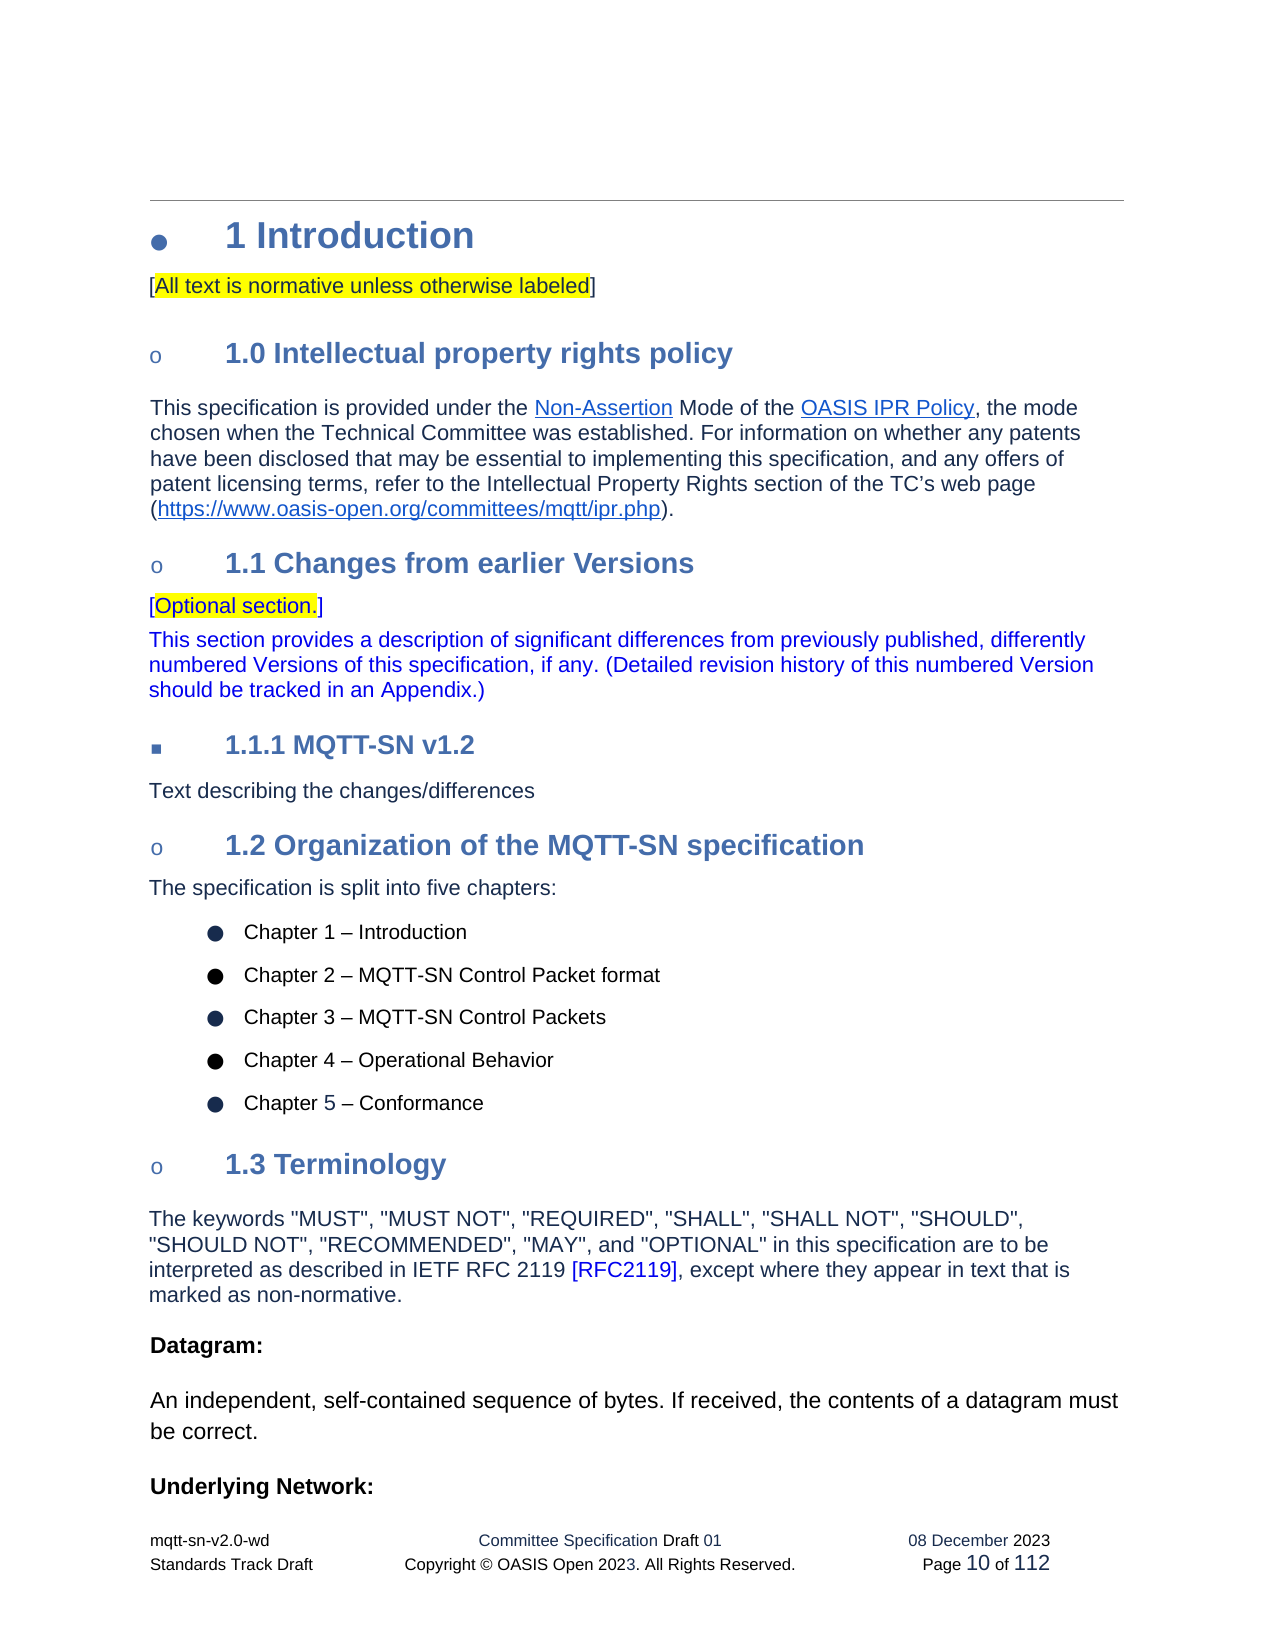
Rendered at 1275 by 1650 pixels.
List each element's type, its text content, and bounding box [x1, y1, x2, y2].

text Text describing the changes/differences [148, 778, 1124, 803]
text This specification is provided under the Non-Assertion Mode of the OASIS IPR Policy, the mode chosen when the Technical Committee was established. For information on whether any patents have been disclosed that may be essential to implementing this specification, and any offers of patent licensing terms, refer to the Intellectual Property Rights section of the TC’s web page (https://www.oasis-open.org/committees/mqtt/ipr.php). [150, 395, 1125, 521]
text The specification is split into five chapters: [148, 875, 1124, 900]
list Chapter 1 – Introduction [206, 908, 1125, 951]
subtitle 1.1 Changes from earlier Versions [150, 546, 1124, 580]
subtitle 1.2 Organization of the MQTT-SN specification [150, 828, 1124, 862]
list Chapter 3 – MQTT-SN Control Packets [206, 994, 1125, 1037]
text Datagram: [150, 1332, 1125, 1358]
text An independent, self-contained sequence of bytes. If received, the contents of a datagram must be correct. [150, 1387, 1125, 1444]
text [All text is normative unless otherwise labeled] [148, 273, 590, 298]
text [All text is normative unless otherwise labeled] [596, 273, 1124, 298]
list Chapter 2 – MQTT-SN Control Packet format [206, 951, 1125, 994]
subtitle 1 Introduction [150, 201, 1124, 261]
subtitle 1.1.1 MQTT-SN v1.2 [150, 727, 1124, 766]
text [Optional section.] [323, 593, 1124, 618]
list Chapter 5 – Conformance [206, 1079, 1125, 1122]
subtitle 1.0 Intellectual property rights policy [148, 336, 1124, 370]
text [Optional section.] [148, 593, 318, 618]
subtitle 1.3 Terminology [150, 1147, 1124, 1181]
text The keywords "MUST", "MUST NOT", "REQUIRED", "SHALL", "SHALL NOT", "SHOULD", "SHOULD NOT", "RECOMMENDED", "MAY", and "OPTIONAL" in this specification are to be interpreted as described in IETF RFC 2119 [RFC2119], except where they appear in text that is marked as non-normative. [148, 1206, 1124, 1307]
list Chapter 4 – Operational Behavior [206, 1037, 1125, 1079]
text This section provides a description of significant differences from previously published, differently numbered Versions of this specification, if any. (Detailed revision history of this numbered Version should be tracked in an Appendix.) [148, 626, 1124, 702]
text Underlying Network: [150, 1473, 1125, 1499]
